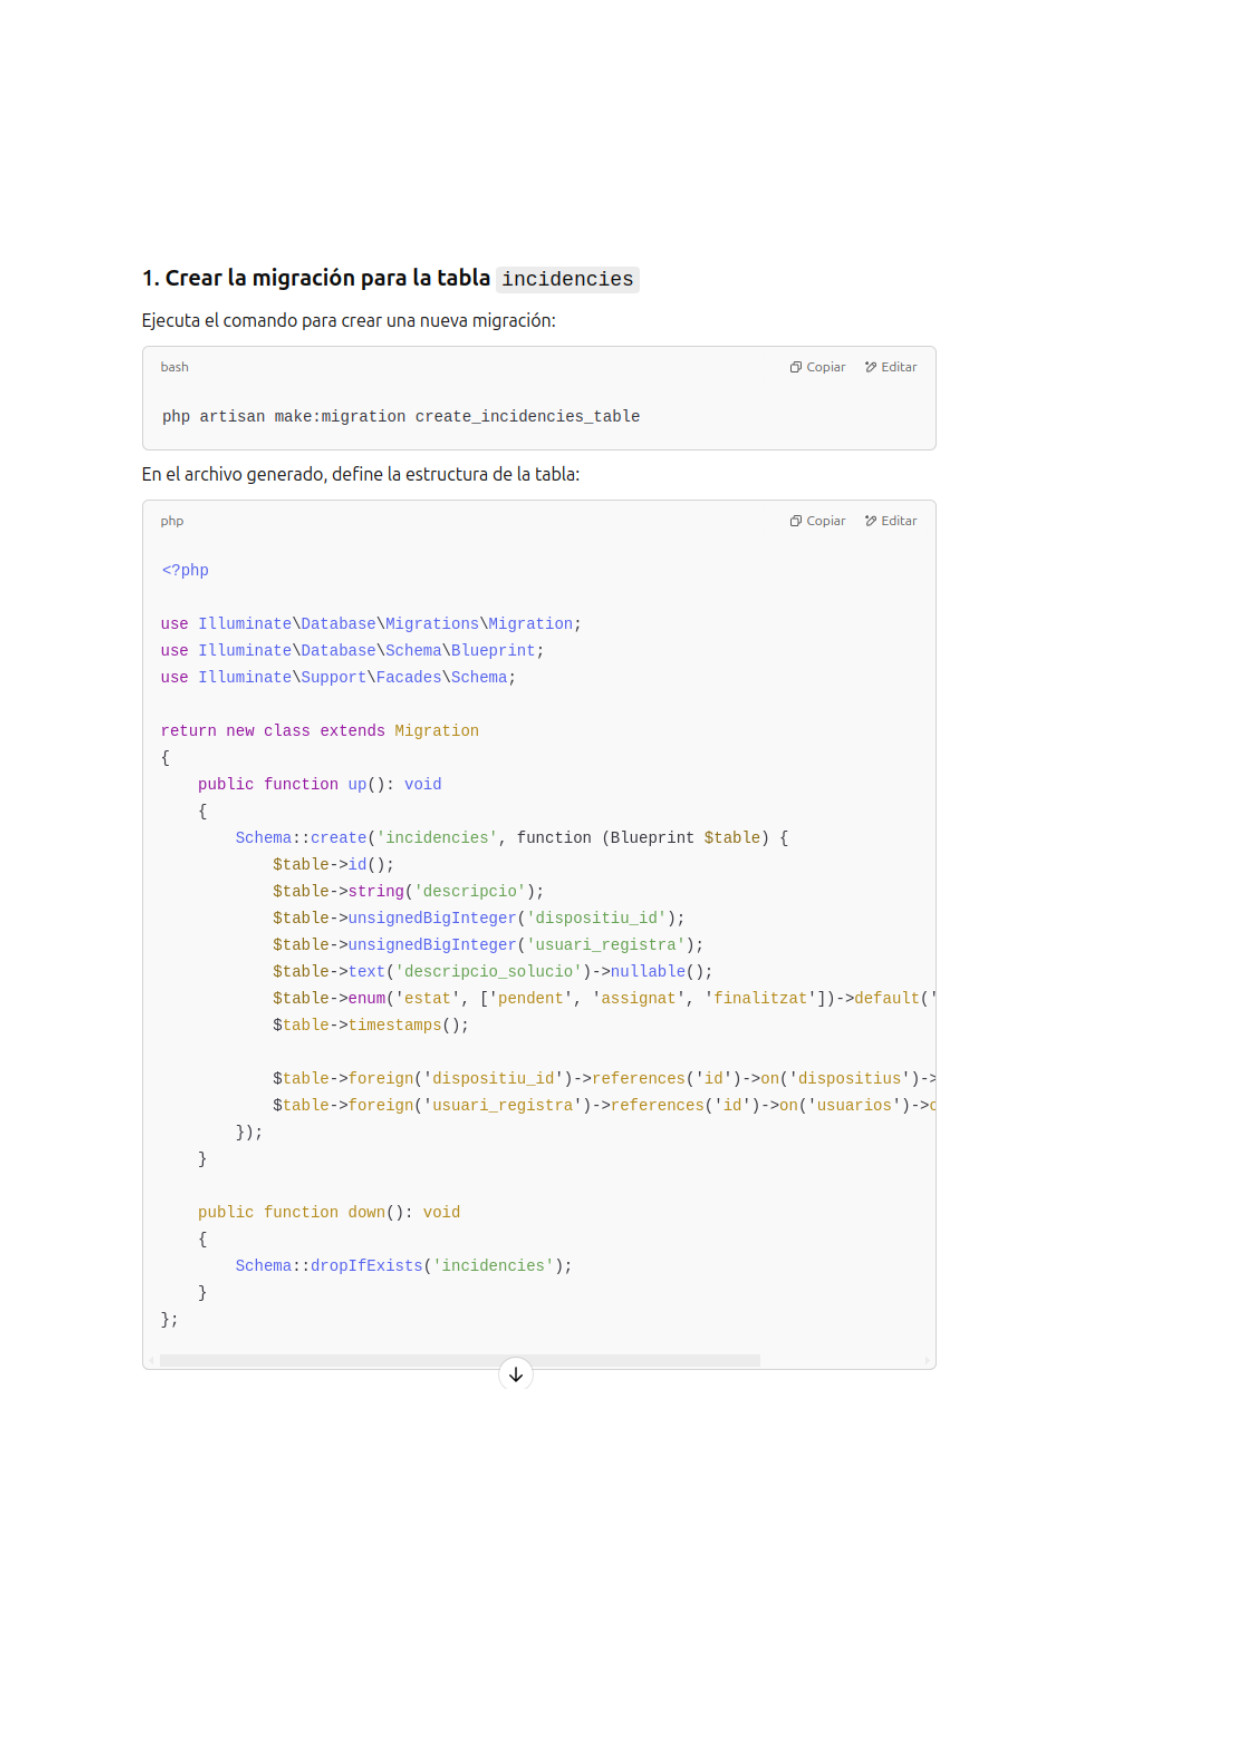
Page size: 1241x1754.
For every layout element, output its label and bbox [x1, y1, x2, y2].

picture [121, 231, 959, 1389]
